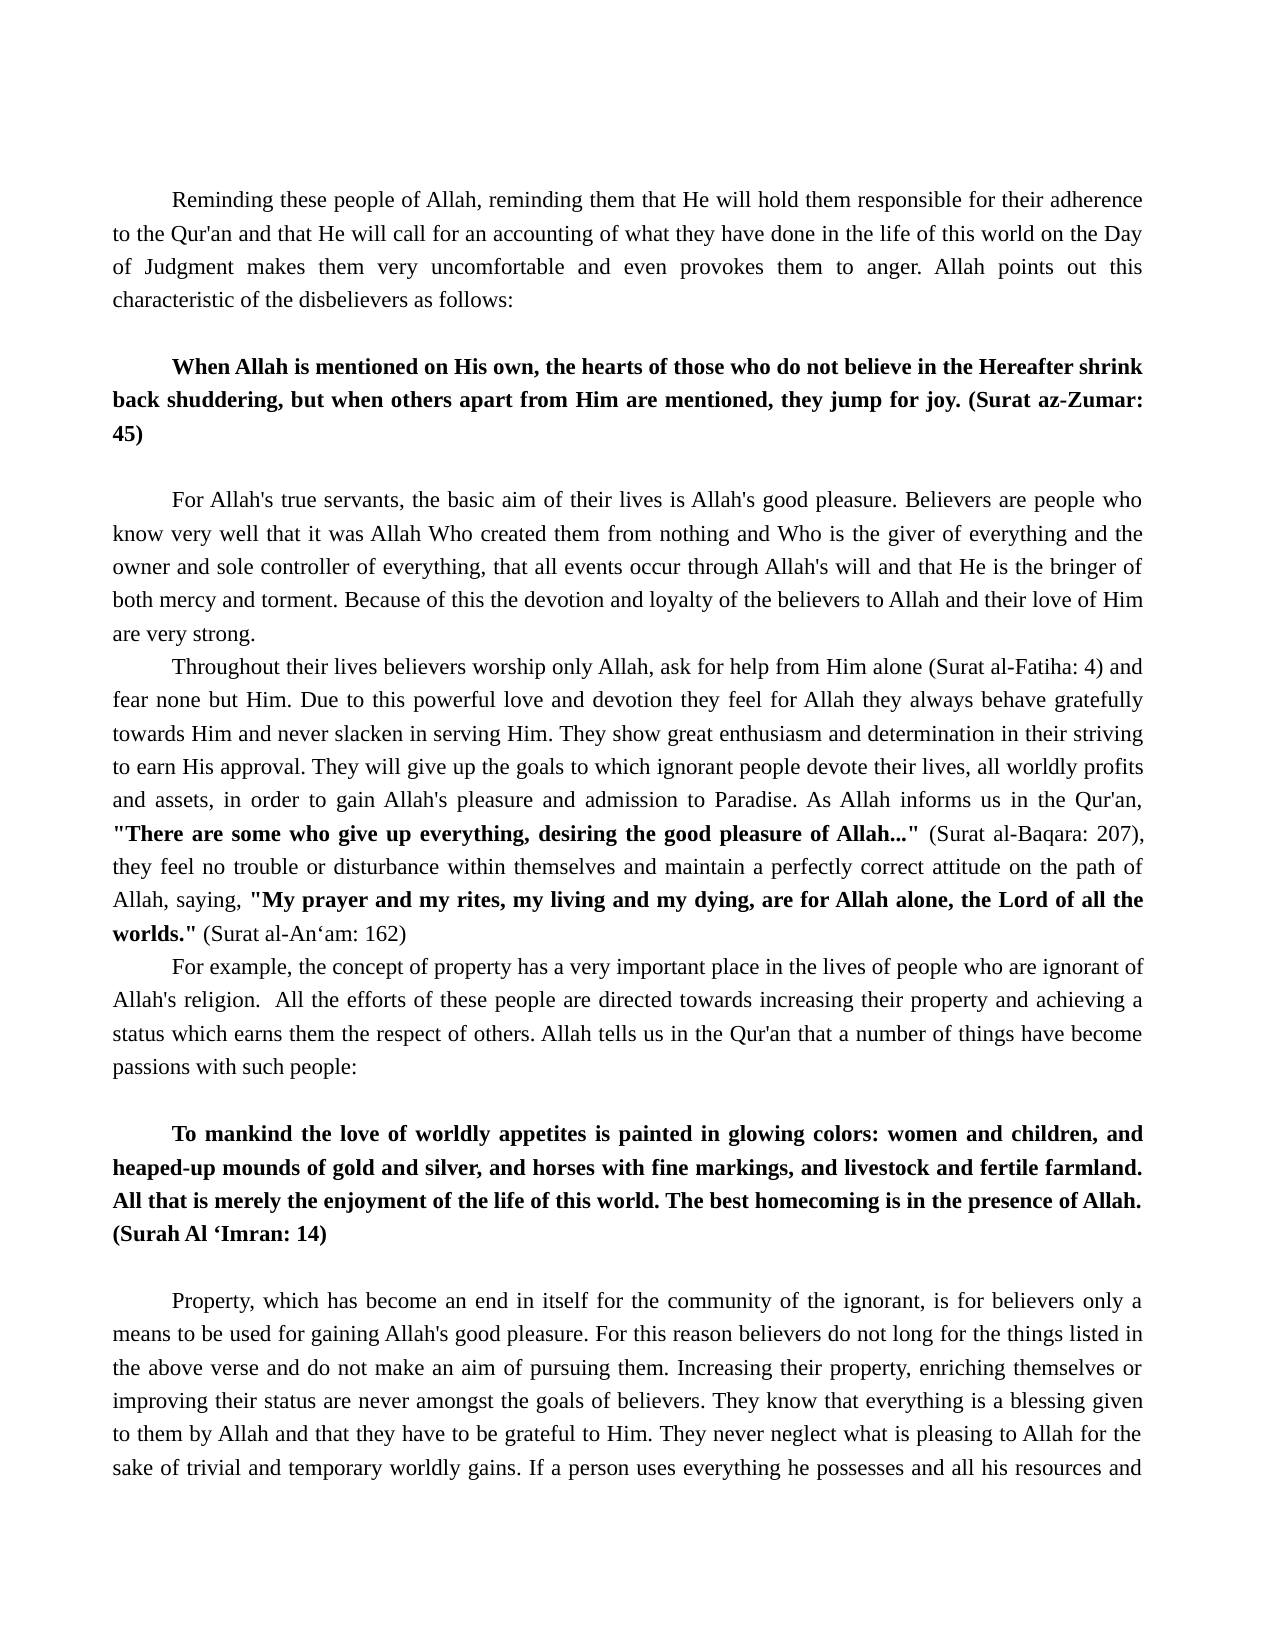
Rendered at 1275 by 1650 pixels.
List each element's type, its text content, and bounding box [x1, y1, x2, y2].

text For example, the concept of property has a very important place in the lives of people who are ignorant of Allah's religion. All the efforts of these people are directed towards increasing their property and achieving a status which earns them the respect of others. Allah tells us in the Qur'an that a number of things have become passions with such people: [112, 948, 1145, 1081]
text When Allah is mentioned on His own, the hearts of those who do not believe in the Hereafter shrink back shuddering, but when others apart from Him are mentioned, they jump for joy. (Surat az-Zumar: 45) [112, 348, 1145, 448]
text Reminding these people of Allah, reminding them that He will hold them responsible for their adherence to the Qur'an and that He will call for an accounting of what they have done in the life of this world on the Day of Judgment makes them very uncomfortable and even provokes them to anger. Allah points out this characteristic of the disbelievers as follows: [112, 181, 1145, 314]
text Property, which has become an end in itself for the community of the ignorant, is for believers only a means to be used for gaining Allah's good pleasure. For this reason believers do not long for the things listed in the above verse and do not make an aim of pursuing them. Increasing their property, enriching themselves or improving their status are never amongst the goals of believers. They know that everything is a blessing given to them by Allah and that they have to be grateful to Him. They never neglect what is pleasing to Allah for the sake of trivial and temporary worldly gains. If a person uses everything he possesses and all his resources and [112, 1282, 1145, 1482]
text For Allah's true servants, the basic aim of their lives is Allah's good pleasure. Believers are people who know very well that it was Allah Who created them from nothing and Who is the giver of everything and the owner and sole controller of everything, that all events occur through Allah's will and that He is the bringer of both mercy and torment. Because of this the devotion and loyalty of the believers to Allah and their love of Him are very strong. [112, 481, 1145, 648]
text To mankind the love of worldly appetites is painted in glowing colors: women and children, and heaped-up mounds of gold and silver, and horses with fine markings, and livestock and fertile farmland. All that is merely the enjoyment of the life of this world. The best homecoming is in the presence of Allah. (Surah Al ‘Imran: 14) [112, 1115, 1145, 1248]
text Throughout their lives believers worship only Allah, ask for help from Him alone (Surat al-Fatiha: 4) and fear none but Him. Due to this powerful love and devotion they feel for Allah they always behave gratefully towards Him and never slacken in serving Him. They show great enthusiasm and determination in their striving to earn His approval. They will give up the goals to which ignorant people devote their lives, all worldly profits and assets, in order to gain Allah's pleasure and admission to Paradise. As Allah informs us in the Qur'an, "There are some who give up everything, desiring the good pleasure of Allah..." (Surat al-Baqara: 207), they feel no trouble or disturbance within themselves and maintain a perfectly correct attitude on the path of Allah, saying, "My prayer and my rites, my living and my dying, are for Allah alone, the Lord of all the worlds." (Surat al-An‘am: 162) [112, 648, 1145, 948]
